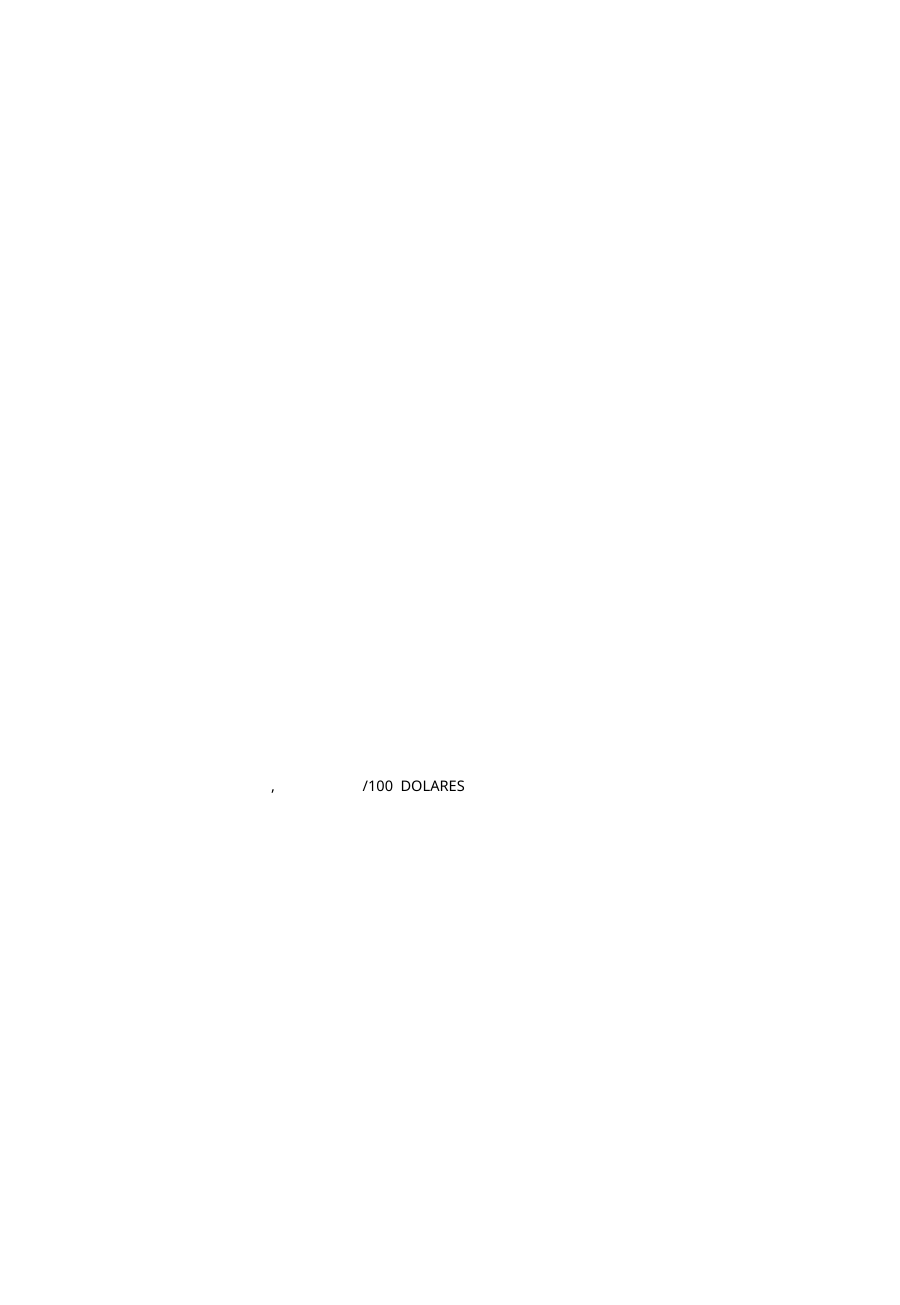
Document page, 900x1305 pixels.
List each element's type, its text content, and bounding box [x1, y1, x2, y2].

table_cell [598, 1198, 692, 1244]
table_cell [598, 766, 692, 982]
table_cell [45, 384, 138, 575]
table_cell [138, 156, 598, 193]
table_cell [692, 156, 823, 193]
table_cell [598, 193, 692, 384]
table_cell [45, 1198, 138, 1244]
table_cell <formatLang(invoice.total_amount, invoice.party.lang, currency=invoice.currency)> [692, 1198, 823, 1244]
table_cell [692, 118, 823, 156]
table_cell [598, 982, 692, 1198]
table_cell [598, 118, 692, 156]
table_cell [138, 384, 598, 575]
table_cell [45, 982, 138, 1198]
table_cell [45, 156, 138, 193]
table_cell [45, 766, 138, 982]
table_cell [138, 982, 598, 1198]
table_cell [138, 118, 598, 156]
table_cell <formatLang(invoice.tax_amount, invoice.party.lang, currency=invoice.currency)> [692, 982, 823, 1198]
table_cell [598, 156, 692, 193]
table_cell [138, 193, 598, 384]
table_cell <formatLang(subtotal_12, invoice.party.lang, currency=invoice.currency)> [692, 193, 823, 384]
table_cell [45, 193, 138, 384]
table_cell [598, 384, 692, 575]
table_cell <formatLang(subtotal_0, invoice.party.lang, currency=invoice.currency)> [692, 384, 823, 575]
table_cell [45, 575, 138, 766]
table_cell [138, 575, 598, 766]
table_cell [45, 118, 138, 156]
table_cell <formatLang(invoice.untaxed_amount, invoice.party.lang, currency=invoice.currency)> [692, 766, 823, 982]
table_cell [138, 1198, 598, 1244]
table_cell <formatLang(descuento, invoice.party.lang, currency=invoice.currency)> [692, 575, 823, 766]
table_cell [598, 575, 692, 766]
table_cell <amount2words>, <decimales> /100 DOLARES [138, 766, 598, 982]
